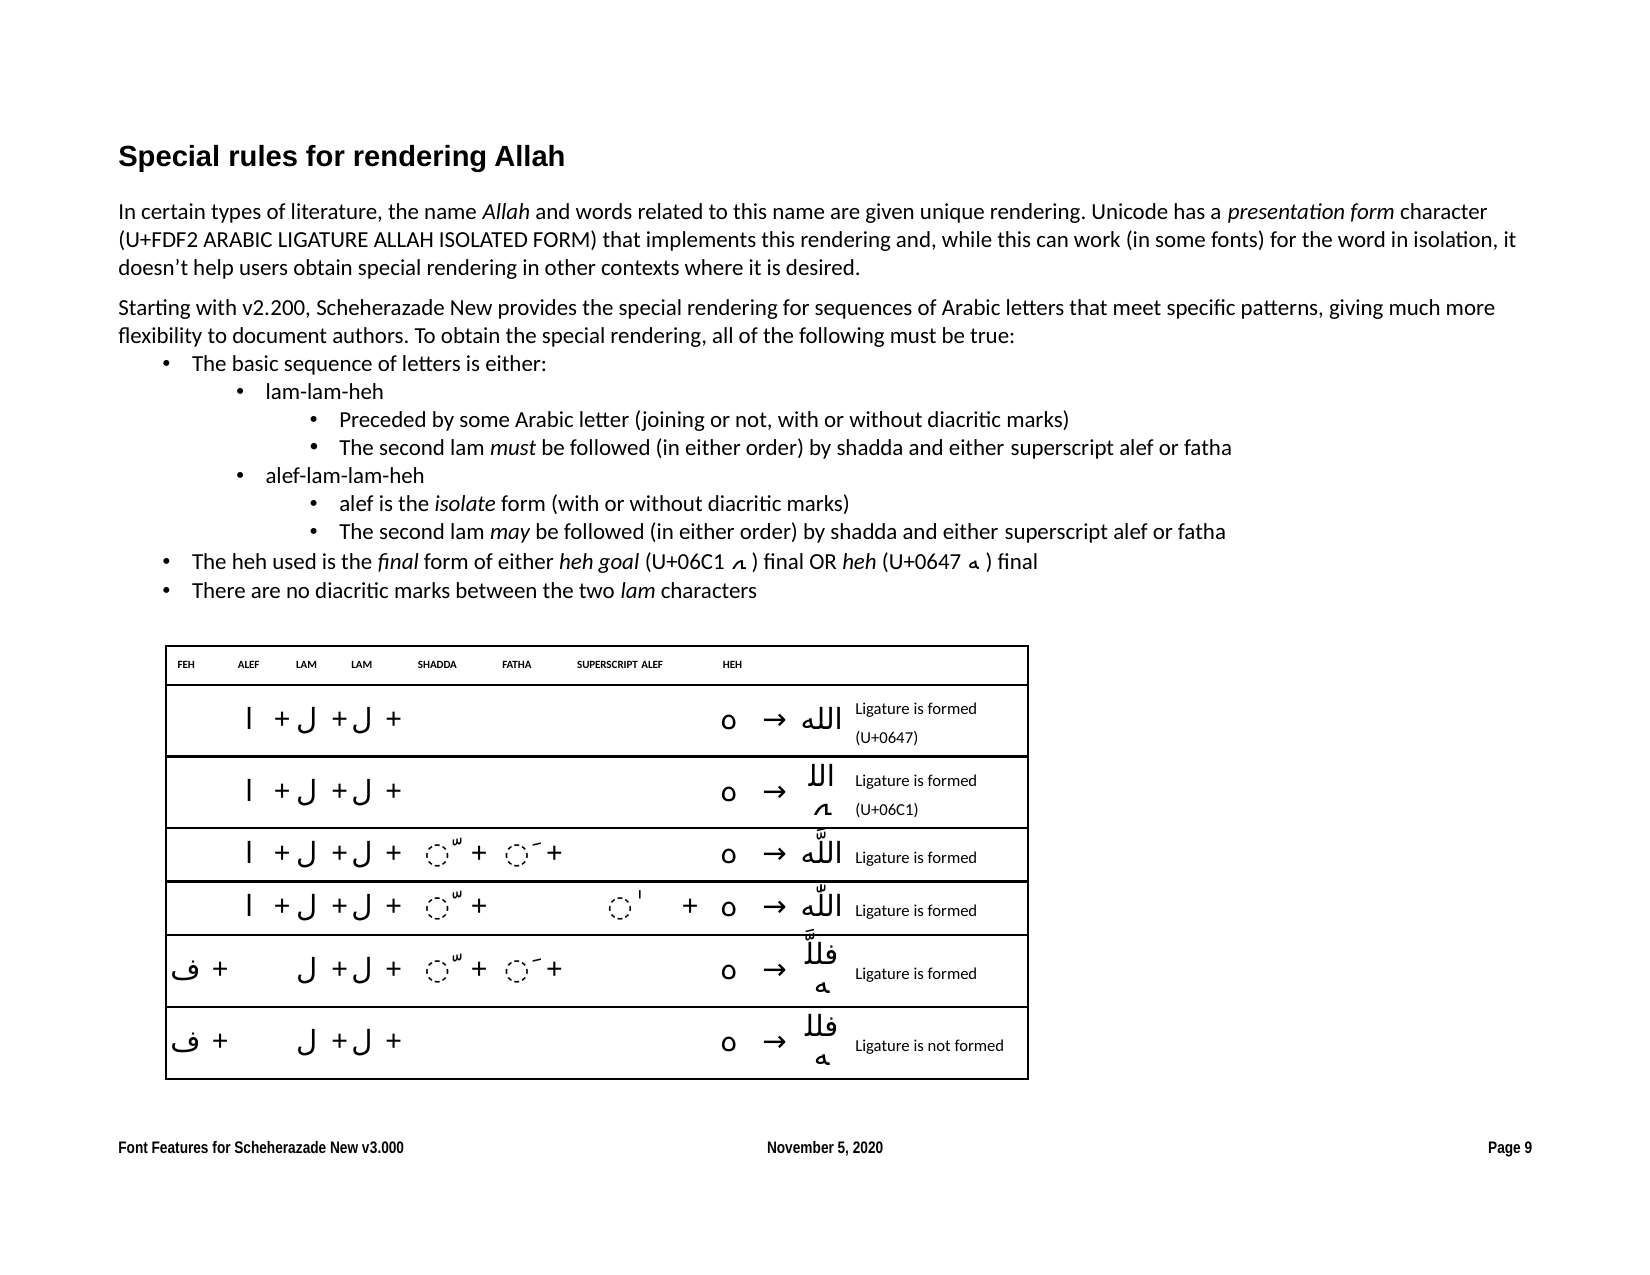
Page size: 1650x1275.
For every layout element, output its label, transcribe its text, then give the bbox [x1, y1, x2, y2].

table_cell َ [493, 936, 540, 1006]
table_cell + [378, 936, 409, 1006]
table_cell + [325, 1008, 345, 1077]
table_cell ہ [709, 829, 756, 880]
table_cell Ligature is formed (U+06C1) [850, 758, 1027, 827]
table_header alef [229, 647, 268, 683]
table_cell [568, 936, 671, 1006]
table_cell ل [345, 758, 378, 827]
table_header [850, 647, 1027, 683]
table_cell [493, 883, 540, 934]
table_cell [118, 880, 165, 934]
list The heh used is the final form of either heh goal (U+06C1 ‍ہ ) final OR heh (U+0647 ‍ه ) final [162, 545, 1532, 576]
table_cell + [206, 936, 229, 1006]
table_cell ٰ [568, 883, 671, 934]
table_cell [167, 883, 206, 934]
table_header lam [287, 647, 325, 683]
table_cell [671, 936, 709, 1006]
table_cell [118, 684, 165, 755]
table_cell فلله [793, 1008, 849, 1077]
table_cell + [268, 883, 287, 934]
table_cell Ligature is formed [850, 936, 1027, 1006]
list alef-lam-lam-heh [236, 461, 1532, 489]
table_cell ف [167, 936, 206, 1006]
table_cell [465, 686, 493, 755]
table_cell ل [345, 936, 378, 1006]
table_cell َ [493, 829, 540, 880]
table_header shadda [409, 647, 465, 683]
table_cell ا [229, 686, 268, 755]
table_cell [671, 686, 709, 755]
table_cell ل [287, 883, 325, 934]
table_cell + [378, 1008, 409, 1077]
table_cell + [325, 686, 345, 755]
table_cell [540, 686, 568, 755]
table_cell الله [793, 686, 849, 755]
table_cell + [378, 829, 409, 880]
table_cell + [671, 883, 709, 934]
table_cell [671, 758, 709, 827]
table_cell → [756, 829, 793, 880]
table_cell [206, 758, 229, 827]
table_cell ل [287, 686, 325, 755]
table_cell + [325, 883, 345, 934]
table_cell ّ [409, 829, 465, 880]
table_cell فللَّه [793, 936, 849, 1006]
table_cell ہ [709, 758, 756, 827]
table_cell ّ [409, 936, 465, 1006]
table_cell اللہ [793, 758, 849, 827]
table_cell + [325, 758, 345, 827]
table_cell [206, 829, 229, 880]
table_cell اللّٰه [793, 883, 849, 934]
table_cell ا [229, 829, 268, 880]
table_header heh [709, 647, 756, 683]
table_cell ل [345, 686, 378, 755]
table_cell + [268, 829, 287, 880]
table_cell [568, 686, 671, 755]
table_cell [493, 1008, 540, 1077]
table_cell [268, 936, 287, 1006]
table_cell ہ [709, 686, 756, 755]
table_cell + [540, 936, 568, 1006]
table_cell ا [229, 883, 268, 934]
table_cell [493, 686, 540, 755]
table_cell Ligature is formed [850, 883, 1027, 934]
table_cell → [756, 936, 793, 1006]
table_header fatha [493, 647, 540, 683]
table_cell → [756, 1008, 793, 1077]
table_cell + [540, 829, 568, 880]
table_header [540, 647, 568, 683]
table_cell [268, 1008, 287, 1077]
table_cell ّ [409, 883, 465, 934]
table_header [268, 647, 287, 683]
list lam-lam-heh [236, 377, 1532, 405]
text In certain types of literature, the name Allah and words related to this name are given unique rendering. Unicode has a presentation form character (U+FDF2 ARABIC LIGATURE ALLAH ISOLATED FORM) that implements this rendering and, while this can work (in some fonts) for the word in isolation, it doesn’t help users obtain special rendering in other contexts where it is desired. [118, 197, 1532, 281]
list Preceded by some Arabic letter (joining or not, with or without diacritic marks) [309, 405, 1532, 433]
table_cell ا [229, 758, 268, 827]
table_header [756, 647, 793, 683]
table_cell [409, 1008, 465, 1077]
table_cell + [465, 936, 493, 1006]
list alef is the isolate form (with or without diacritic marks) [309, 489, 1532, 517]
table_cell ل [345, 829, 378, 880]
table_header [465, 647, 493, 683]
table_cell Ligature is not formed [850, 1008, 1027, 1077]
list The second lam may be followed (in either order) by shadda and either superscript alef or fatha [309, 517, 1532, 545]
table_cell ل [287, 936, 325, 1006]
list There are no diacritic marks between the two lam characters [162, 576, 1532, 604]
table_cell [409, 758, 465, 827]
table_cell + [378, 758, 409, 827]
list The second lam must be followed (in either order) by shadda and either superscript alef or fatha [309, 433, 1532, 461]
table_header superscript alef [568, 647, 671, 683]
table_cell [118, 934, 165, 1006]
table_header [325, 647, 345, 683]
table_cell ہ [709, 936, 756, 1006]
table_header lam [345, 647, 378, 683]
table_cell Ligature is formed [850, 829, 1027, 880]
table_header [118, 645, 165, 683]
table_cell [671, 1008, 709, 1077]
table_cell [540, 883, 568, 934]
subtitle Special rules for rendering Allah [118, 139, 1532, 172]
table_header [378, 647, 409, 683]
table_cell [229, 936, 268, 1006]
table_cell → [756, 686, 793, 755]
table_cell [465, 1008, 493, 1077]
table_cell + [465, 829, 493, 880]
table_cell اللَّه [793, 829, 849, 880]
table_cell [465, 758, 493, 827]
table_cell + [325, 936, 345, 1006]
table_cell + [378, 883, 409, 934]
table_cell [118, 827, 165, 880]
table_cell [167, 758, 206, 827]
table_cell [167, 686, 206, 755]
table_cell [409, 686, 465, 755]
table_cell ل [287, 829, 325, 880]
table_cell [671, 829, 709, 880]
table_cell [167, 829, 206, 880]
table_cell + [268, 686, 287, 755]
table_cell ل [287, 1008, 325, 1077]
table_cell [568, 1008, 671, 1077]
list The basic sequence of letters is either: [162, 349, 1532, 377]
table_cell → [756, 758, 793, 827]
table_cell [568, 829, 671, 880]
table_cell ف [167, 1008, 206, 1077]
table_header [206, 647, 229, 683]
table_cell [118, 755, 165, 827]
table_cell Ligature is formed (U+0647) [850, 686, 1027, 755]
table_cell + [378, 686, 409, 755]
table_cell + [206, 1008, 229, 1077]
table_cell [229, 1008, 268, 1077]
table_cell + [325, 829, 345, 880]
table_header [793, 647, 849, 683]
table_cell [493, 758, 540, 827]
table_cell [540, 758, 568, 827]
table_cell ل [287, 758, 325, 827]
text Starting with v2.200, Scheherazade New provides the special rendering for sequences of Arabic letters that meet specific patterns, giving much more flexibility to document authors. To obtain the special rendering, all of the following must be true: [118, 293, 1532, 349]
table_header [671, 647, 709, 683]
table_cell ل [345, 1008, 378, 1077]
table_cell [206, 883, 229, 934]
table_cell [540, 1008, 568, 1077]
table_header feh [167, 647, 206, 683]
table_cell ہ [709, 1008, 756, 1077]
table_cell + [268, 758, 287, 827]
table_cell [568, 758, 671, 827]
table_cell ہ [709, 883, 756, 934]
table_cell [118, 1006, 165, 1077]
table_cell [206, 686, 229, 755]
table_cell + [465, 883, 493, 934]
table_cell → [756, 883, 793, 934]
table_cell ل [345, 883, 378, 934]
